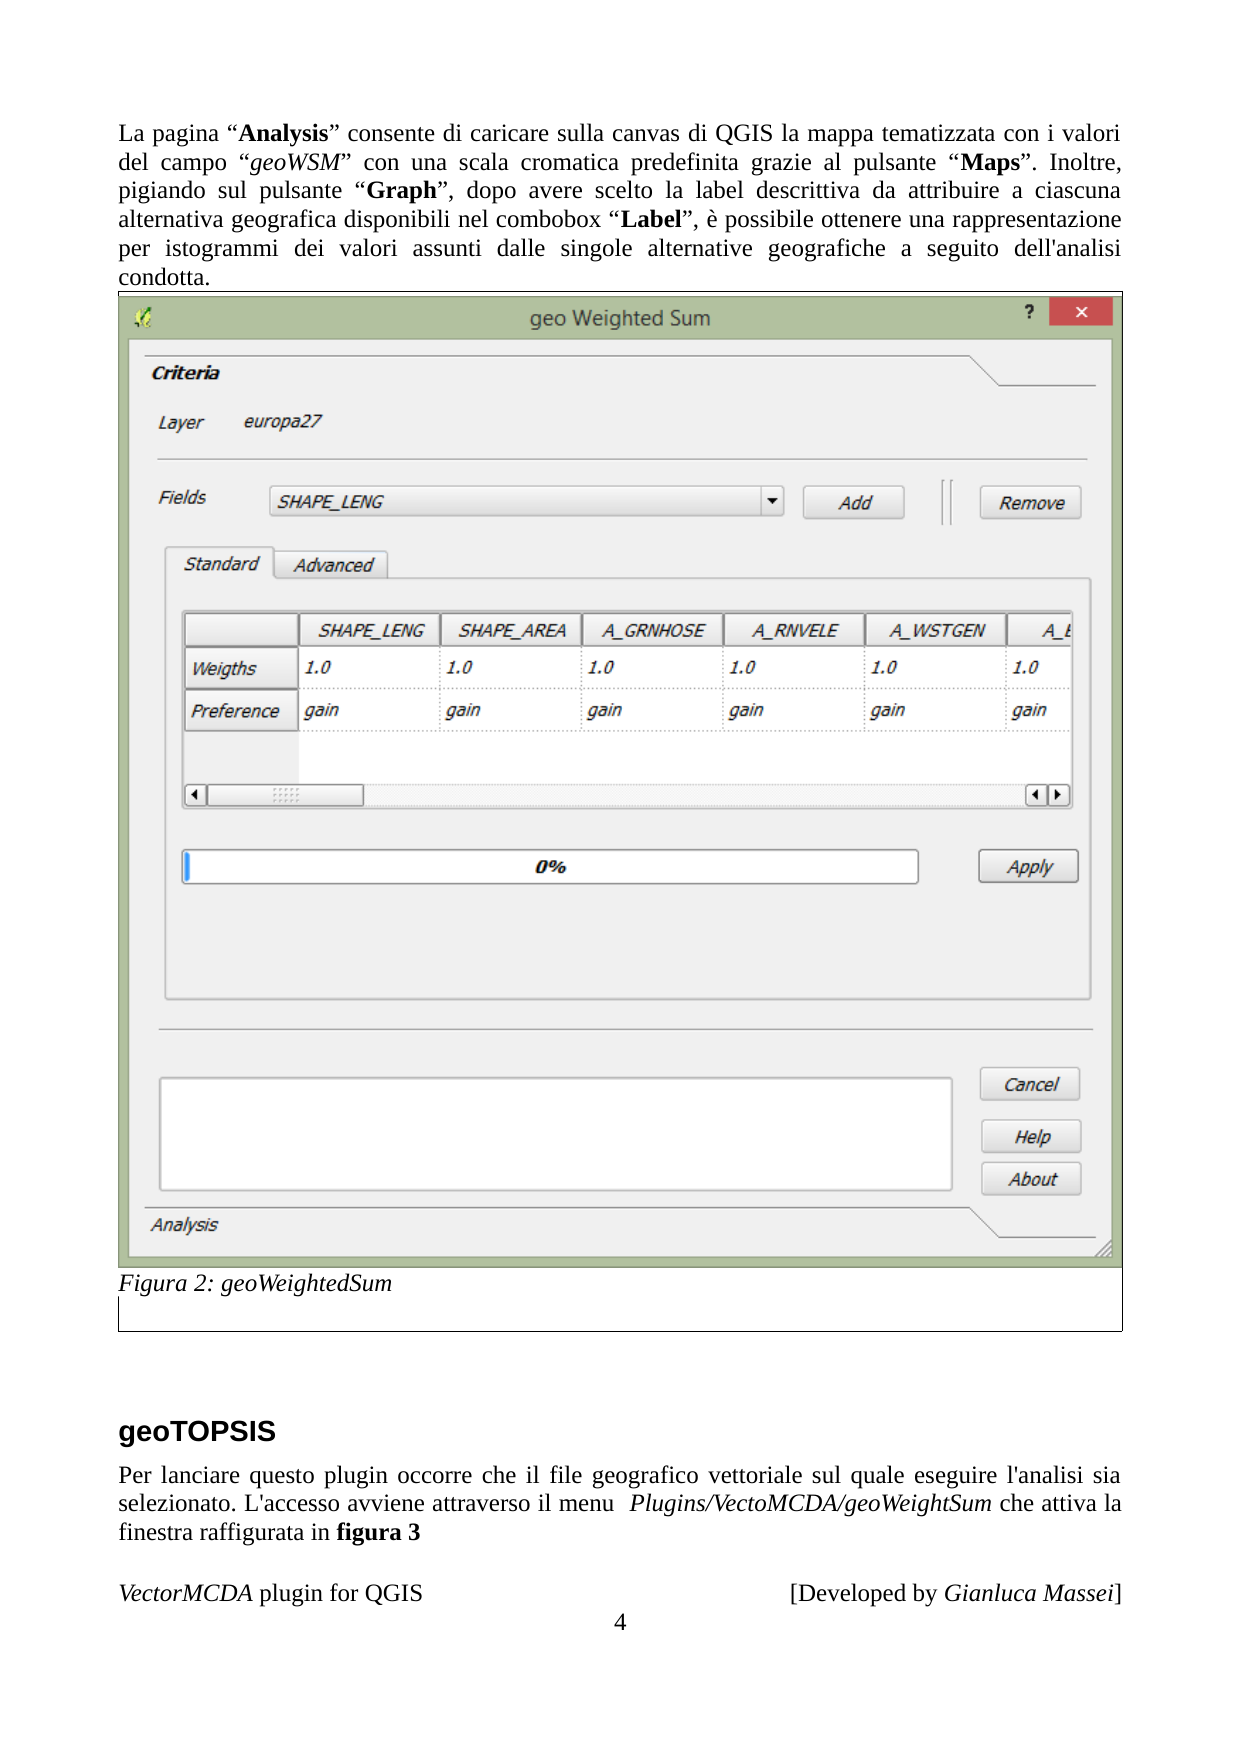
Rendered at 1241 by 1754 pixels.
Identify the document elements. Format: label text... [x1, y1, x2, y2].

text La pagina “Analysis” consente di caricare sulla canvas di QGIS la mappa tematizzata con i valori del campo “geoWSM” con una scala cromatica predefinita grazie al pulsante “Maps”. Inoltre, pigiando sul pulsante “Graph”, dopo avere scelto la label descrittiva da attribuire a ciascuna alternativa geografica disponibili nel combobox “Label”, è possibile ottenere una rappresentazione per istogrammi dei valori assunti dalle singole alternative geografiche a seguito dell'analisi condotta. [118, 118, 1122, 291]
subtitle geoTOPSIS [118, 1414, 1122, 1447]
table_header [119, 292, 1122, 296]
picture [118, 296, 1123, 1268]
text Per lanciare questo plugin occorre che il file geografico vettoriale sul quale eseguire l'analisi sia selezionato. L'accesso avviene attraverso il menu Plugins/VectoMCDA/geoWeightSum che attiva la finestra raffigurata in figura 3 [118, 1460, 1122, 1546]
table_header [118, 1268, 1122, 1331]
